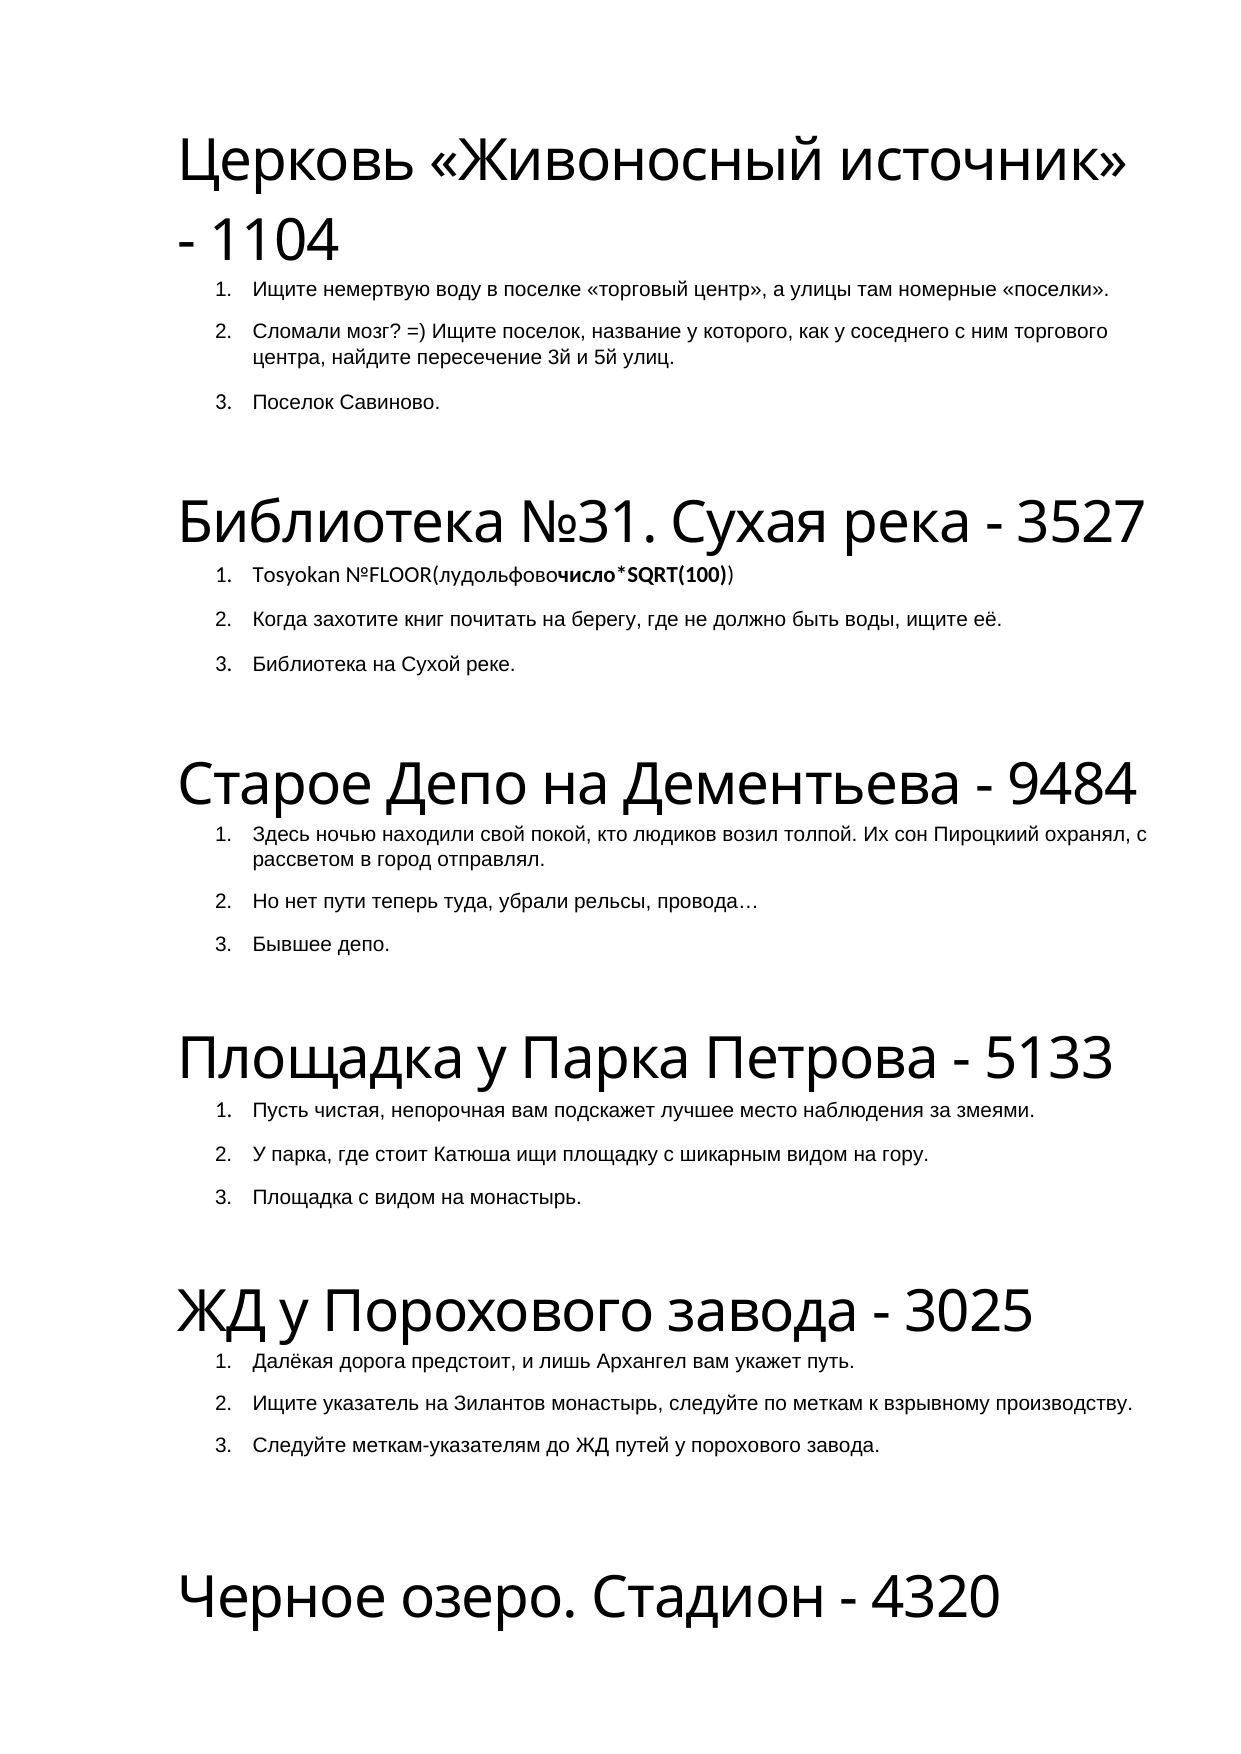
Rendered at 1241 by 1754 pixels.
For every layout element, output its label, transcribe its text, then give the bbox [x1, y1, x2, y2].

list Площадка с видом на монастырь. [215, 1184, 1152, 1208]
text Площадка у Парка Петрова - 5133 [177, 1016, 1152, 1096]
text Церковь «Живоносный источник» - 1104 [177, 118, 1152, 277]
list Здесь ночью находили свой покой, кто людиков возил толпой. Их сон Пироцкиий охранял, с рассветом в город отправлял. [215, 821, 1152, 871]
list Сломали мозг? =) Ищите поселок, название у которого, как у соседнего с ним торгового центра, найдите пересечение 3й и 5й улиц. [215, 319, 1152, 369]
text Старое Депо на Дементьева - 9484 [177, 742, 1152, 821]
list Поселок Савиново. [215, 387, 1152, 415]
text Библиотека №31. Сухая река - 3527 [177, 480, 1152, 560]
list Ищите указатель на Зилантов монастырь, следуйте по меткам к взрывному производству. [215, 1391, 1152, 1415]
list Библиотека на Сухой реке. [215, 649, 1152, 677]
list Бывшее депо. [215, 932, 1152, 956]
list Ищите немертвую воду в поселке «торговый центр», а улицы там номерные «поселки». [215, 277, 1152, 301]
list Следуйте меткам-указателям до ЖД путей у порохового завода. [215, 1433, 1152, 1457]
list Пусть чистая, непорочная вам подскажет лучшее место наблюдения за змеями. [215, 1096, 1152, 1124]
list Но нет пути теперь туда, убрали рельсы, провода… [215, 889, 1152, 913]
list У парка, где стоит Катюша ищи площадку с шикарным видом на гору. [215, 1142, 1152, 1166]
text ЖД у Порохового завода - 3025 [177, 1269, 1152, 1348]
text Черное озеро. Стадион - 4320 [177, 1555, 1152, 1634]
list Когда захотите книг почитать на берегу, где не должно быть воды, ищите её. [215, 606, 1152, 630]
list Далёкая дорога предстоит, и лишь Архангел вам укажет путь. [215, 1348, 1152, 1372]
list Tosyokan №FLOOR(лудольфовочисло*SQRT(100)) [215, 560, 1152, 588]
